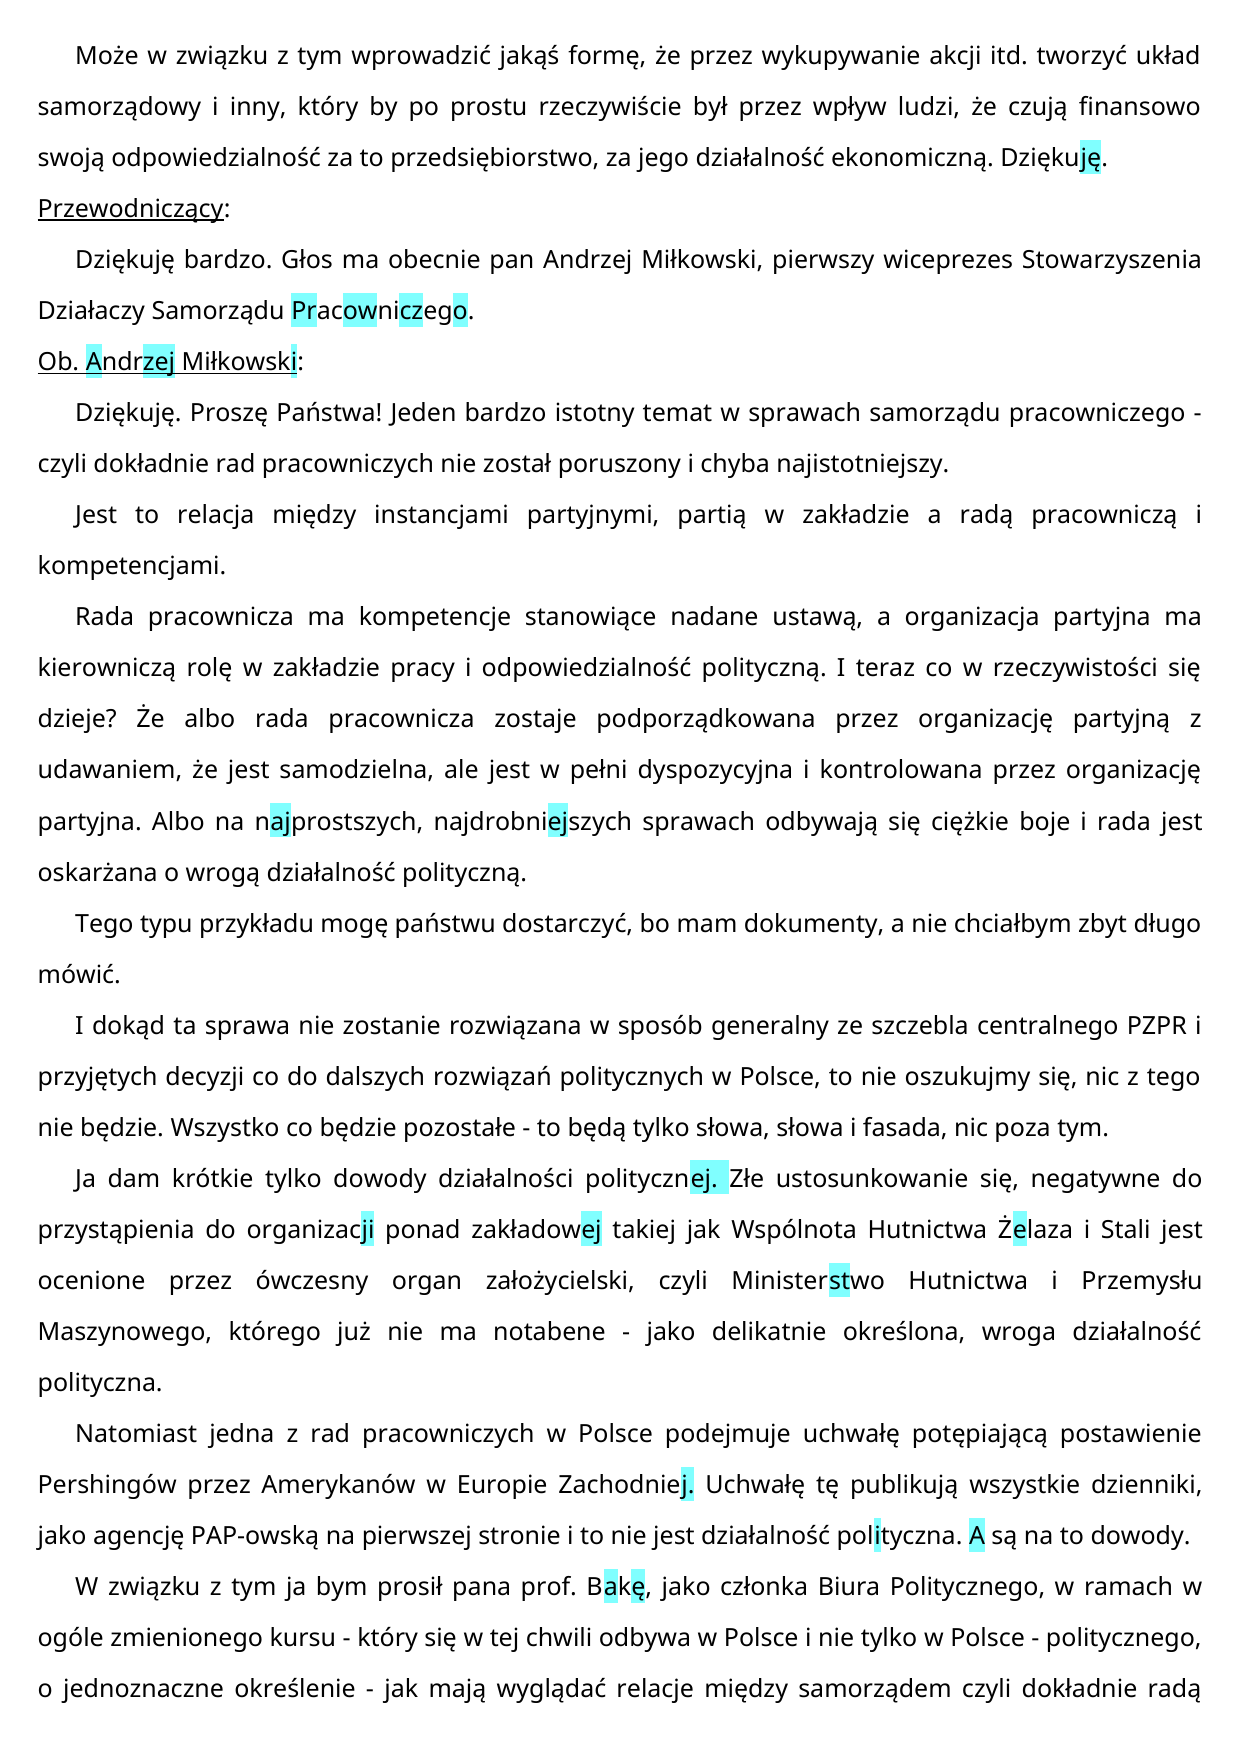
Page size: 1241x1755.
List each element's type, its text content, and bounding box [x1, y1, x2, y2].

text Dziękuję bardzo. Głos ma obecnie pan Andrzej Miłkowski, pierwszy wiceprezes Stowarzyszenia Działaczy Samorządu Pracowniczego. [37, 242, 1203, 327]
text Ja dam krótkie tylko dowody działalności politycznej. Złe ustosunkowanie się, negatywne do przystąpienia do organizacji ponad zakładowej takiej jak Wspólnota Hutnictwa Żelaza i Stali jest ocenione przez ówczesny organ założycielski, czyli Ministerstwo Hutnictwa i Przemysłu Maszynowego, którego już nie ma notabene - jako delikatnie określona, wroga działalność polityczna. [37, 1160, 1203, 1399]
text Ob. Andrzej Miłkowski: [37, 344, 1203, 378]
text Dziękuję. Proszę Państwa! Jeden bardzo istotny temat w sprawach samorządu pracowniczego - czyli dokładnie rad pracowniczych nie został poruszony i chyba najistotniejszy. [37, 395, 1203, 480]
text Może w związku z tym wprowadzić jakąś formę, że przez wykupywanie akcji itd. tworzyć układ samorządowy i inny, który by po prostu rzeczywiście był przez wpływ ludzi, że czują finansowo swoją odpowiedzialność za to przedsiębiorstwo, za jego działalność ekonomiczną. Dziękuję. [37, 37, 1203, 174]
text W związku z tym ja bym prosił pana prof. Bakę, jako członka Biura Politycznego, w ramach w ogóle zmienionego kursu - który się w tej chwili odbywa w Polsce i nie tylko w Polsce - politycznego, o jednoznaczne określenie - jak mają wyglądać relacje między samorządem czyli dokładnie radą [37, 1569, 1203, 1705]
text I dokąd ta sprawa nie zostanie rozwiązana w sposób generalny ze szczebla centralnego PZPR i przyjętych decyzji co do dalszych rozwiązań politycznych w Polsce, to nie oszukujmy się, nic z tego nie będzie. Wszystko co będzie pozostałe - to będą tylko słowa, słowa i fasada, nic poza tym. [37, 1007, 1203, 1143]
text Jest to relacja między instancjami partyjnymi, partią w zakładzie a radą pracowniczą i kompetencjami. [37, 497, 1203, 582]
text Przewodniczący: [37, 191, 1203, 225]
text Rada pracownicza ma kompetencje stanowiące nadane ustawą, a organizacja partyjna ma kierowniczą rolę w zakładzie pracy i odpowiedzialność polityczną. I teraz co w rzeczywistości się dzieje? Że albo rada pracownicza zostaje podporządkowana przez organizację partyjną z udawaniem, że jest samodzielna, ale jest w pełni dyspozycyjna i kontrolowana przez organizację partyjna. Albo na najprostszych, najdrobniejszych sprawach odbywają się ciężkie boje i rada jest oskarżana o wrogą działalność polityczną. [37, 599, 1203, 888]
text Tego typu przykładu mogę państwu dostarczyć, bo mam dokumenty, a nie chciałbym zbyt długo mówić. [37, 905, 1203, 990]
text Natomiast jedna z rad pracowniczych w Polsce podejmuje uchwałę potępiającą postawienie Pershingów przez Amerykanów w Europie Zachodniej. Uchwałę tę publikują wszystkie dzienniki, jako agencję PAP-owską na pierwszej stronie i to nie jest działalność polityczna. A są na to dowody. [37, 1416, 1203, 1552]
